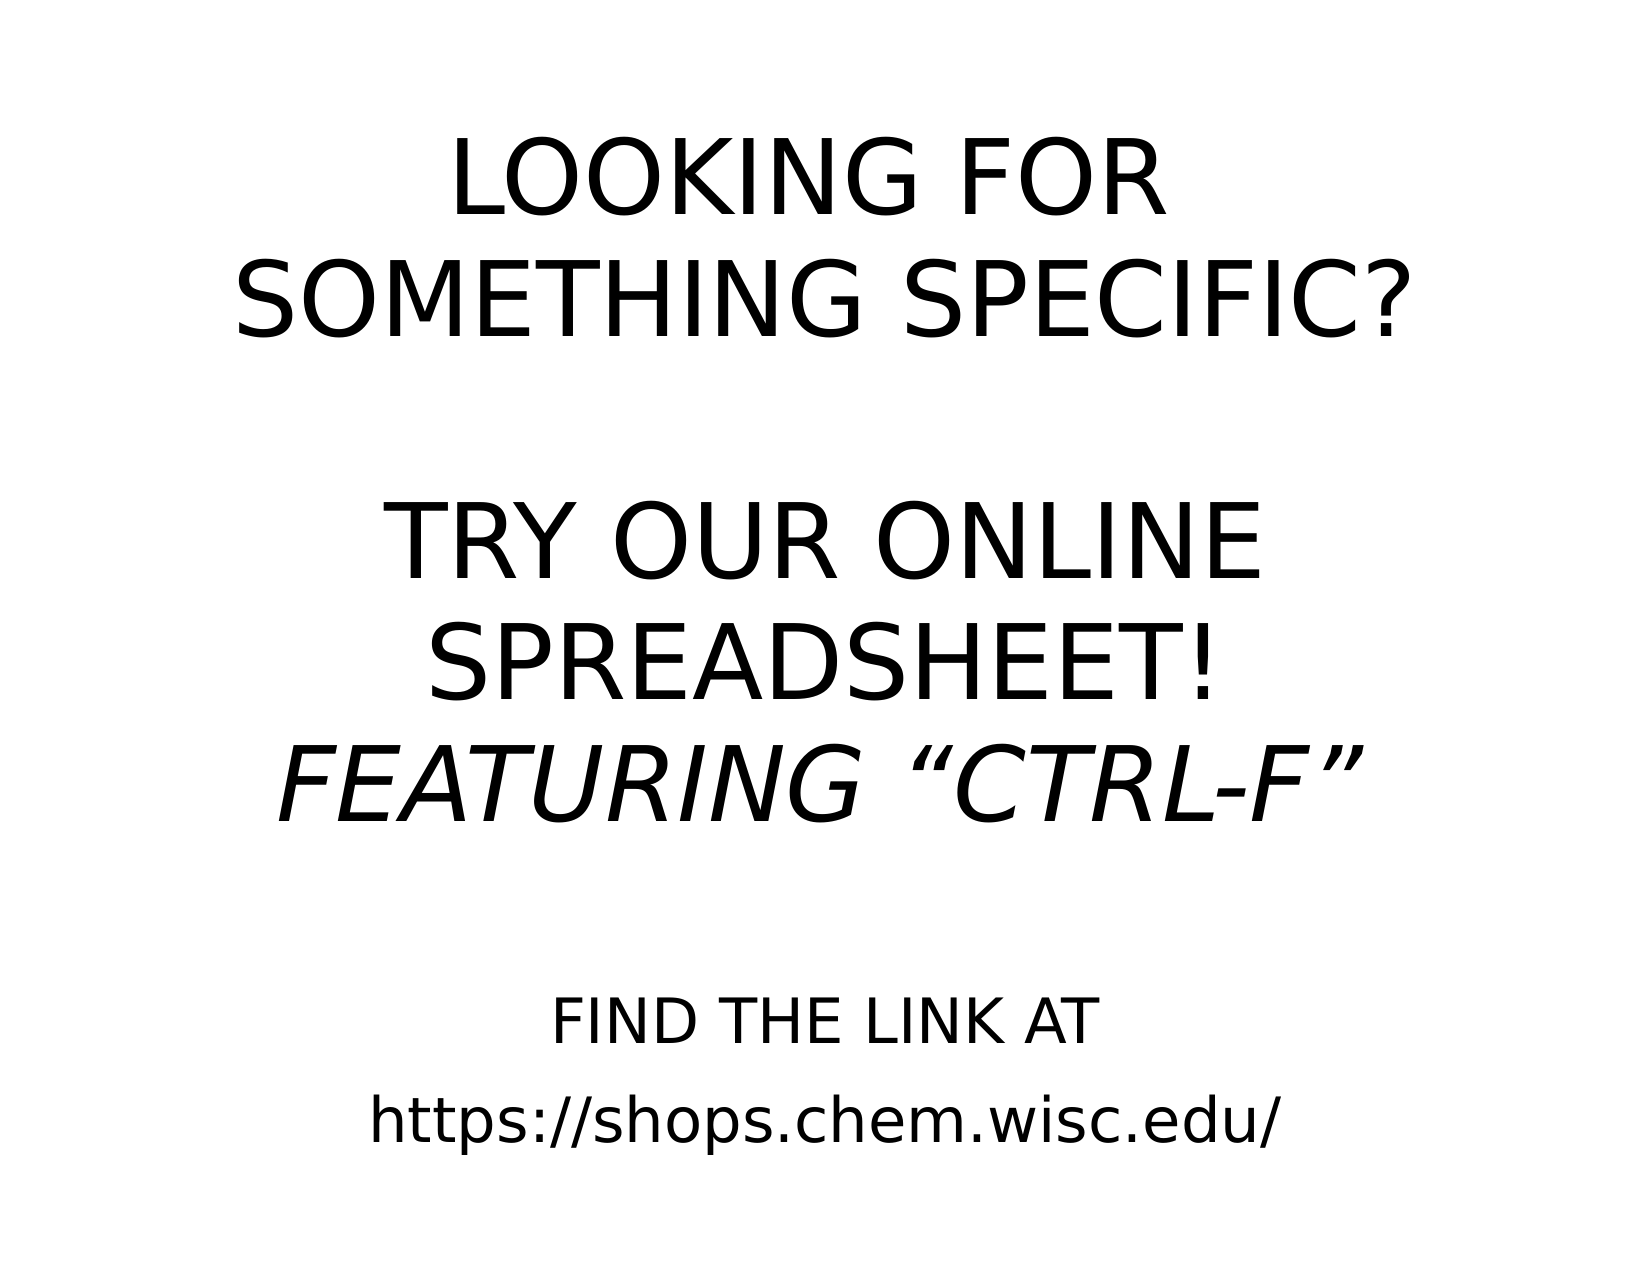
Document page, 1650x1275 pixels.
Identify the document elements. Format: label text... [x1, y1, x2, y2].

text LOOKING FOR [118, 118, 1532, 239]
text TRY OUR ONLINE SPREADSHEET! [118, 482, 1532, 724]
text FEATURING “CTRL-F” [118, 724, 1532, 846]
text SOMETHING SPECIFIC? [118, 239, 1532, 361]
